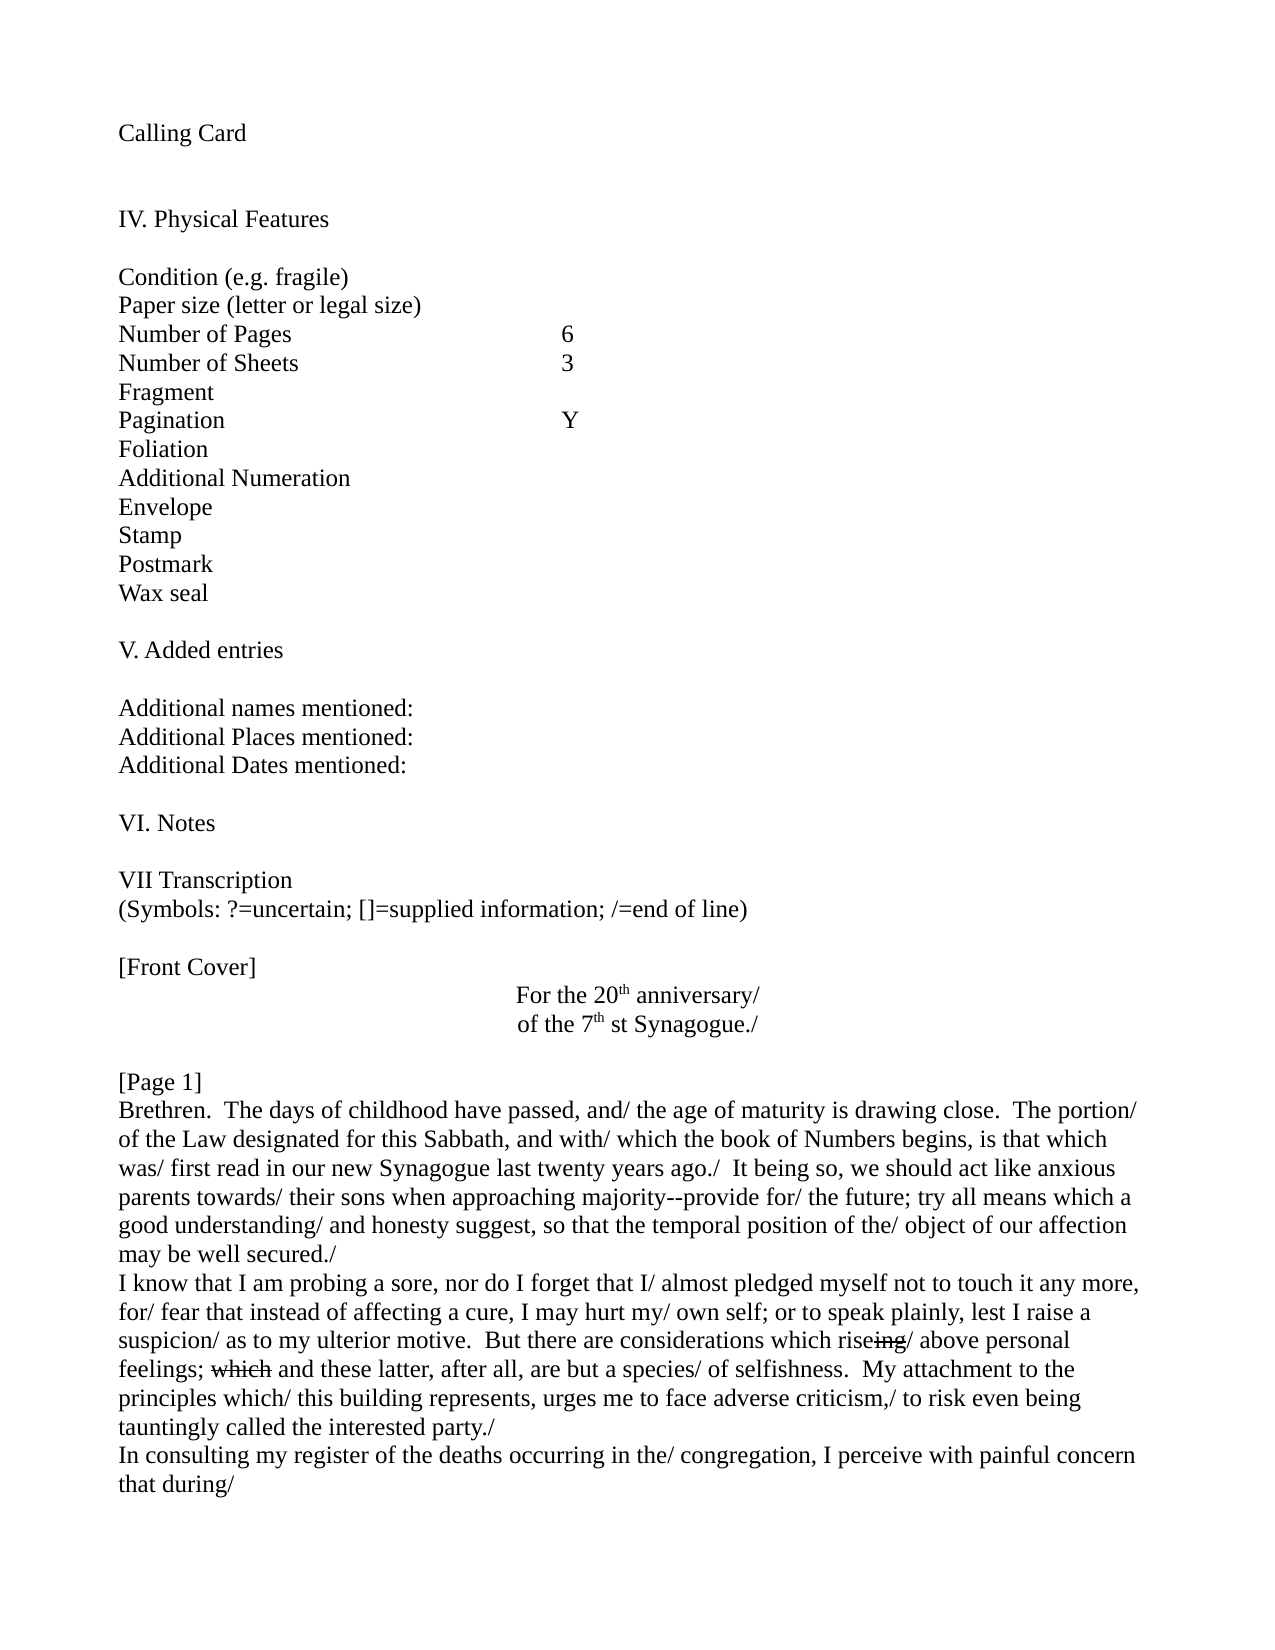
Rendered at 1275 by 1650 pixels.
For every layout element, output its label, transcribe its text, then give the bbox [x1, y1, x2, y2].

text Calling Card [118, 118, 1157, 147]
text Wax seal [118, 578, 1157, 607]
text (Symbols: ?=uncertain; []=supplied information; /=end of line) [118, 894, 1157, 923]
text For the 20th anniversary/ [118, 981, 1157, 1009]
text VII Transcription [118, 866, 1157, 894]
text VI. Notes [118, 808, 1157, 837]
text Fragment [118, 377, 1157, 406]
text Additional names mentioned: [118, 693, 1157, 722]
text [Front Cover] [118, 952, 1157, 981]
text Paper size (letter or legal size) [118, 291, 1157, 319]
text Foliation [118, 434, 1157, 463]
text In consulting my register of the deaths occurring in the/ congregation, I perceive with painful concern that during/ [118, 1441, 1157, 1498]
text Additional Places mentioned: [118, 722, 1157, 751]
text IV. Physical Features [118, 204, 1157, 233]
text Stamp [118, 521, 1157, 549]
text Envelope [118, 492, 1157, 521]
text Pagination Y [118, 406, 1157, 434]
text Brethren. The days of childhood have passed, and/ the age of maturity is drawing close. The portion/ of the Law designated for this Sabbath, and with/ which the book of Numbers begins, is that which was/ first read in our new Synagogue last twenty years ago./ It being so, we should act like anxious parents towards/ their sons when approaching majority--provide for/ the future; try all means which a good understanding/ and honesty suggest, so that the temporal position of the/ object of our affection may be well secured./ [118, 1096, 1157, 1268]
text Postma rk [118, 549, 1157, 578]
text Condition (e.g. fragile) [118, 262, 1157, 291]
text [Page 1] [118, 1067, 1157, 1096]
text Number of Sheets 3 [118, 348, 1157, 377]
text Additional Dates mentioned: [118, 751, 1157, 779]
text Number of Pages 6 [118, 319, 1157, 348]
text I know that I am probing a sore, nor do I forget that I/ almost pledged myself not to touch it any more, for/ fear that instead of affecting a cure, I may hurt my/ own self; or to speak plainly, lest I raise a suspicion/ as to my ulterior motive. But there are considerations which riseing/ above personal feelings; which and these latter, after all, are but a species/ of selfishness. My attachment to the principles which/ this building represents, urges me to face adverse criticism,/ to risk even being tauntingly called the interested party./ [118, 1268, 1157, 1441]
text of the 7th st Synagogue./ [118, 1009, 1157, 1038]
text V. Added entries [118, 636, 1157, 664]
text Additional Numeration [118, 463, 1157, 492]
